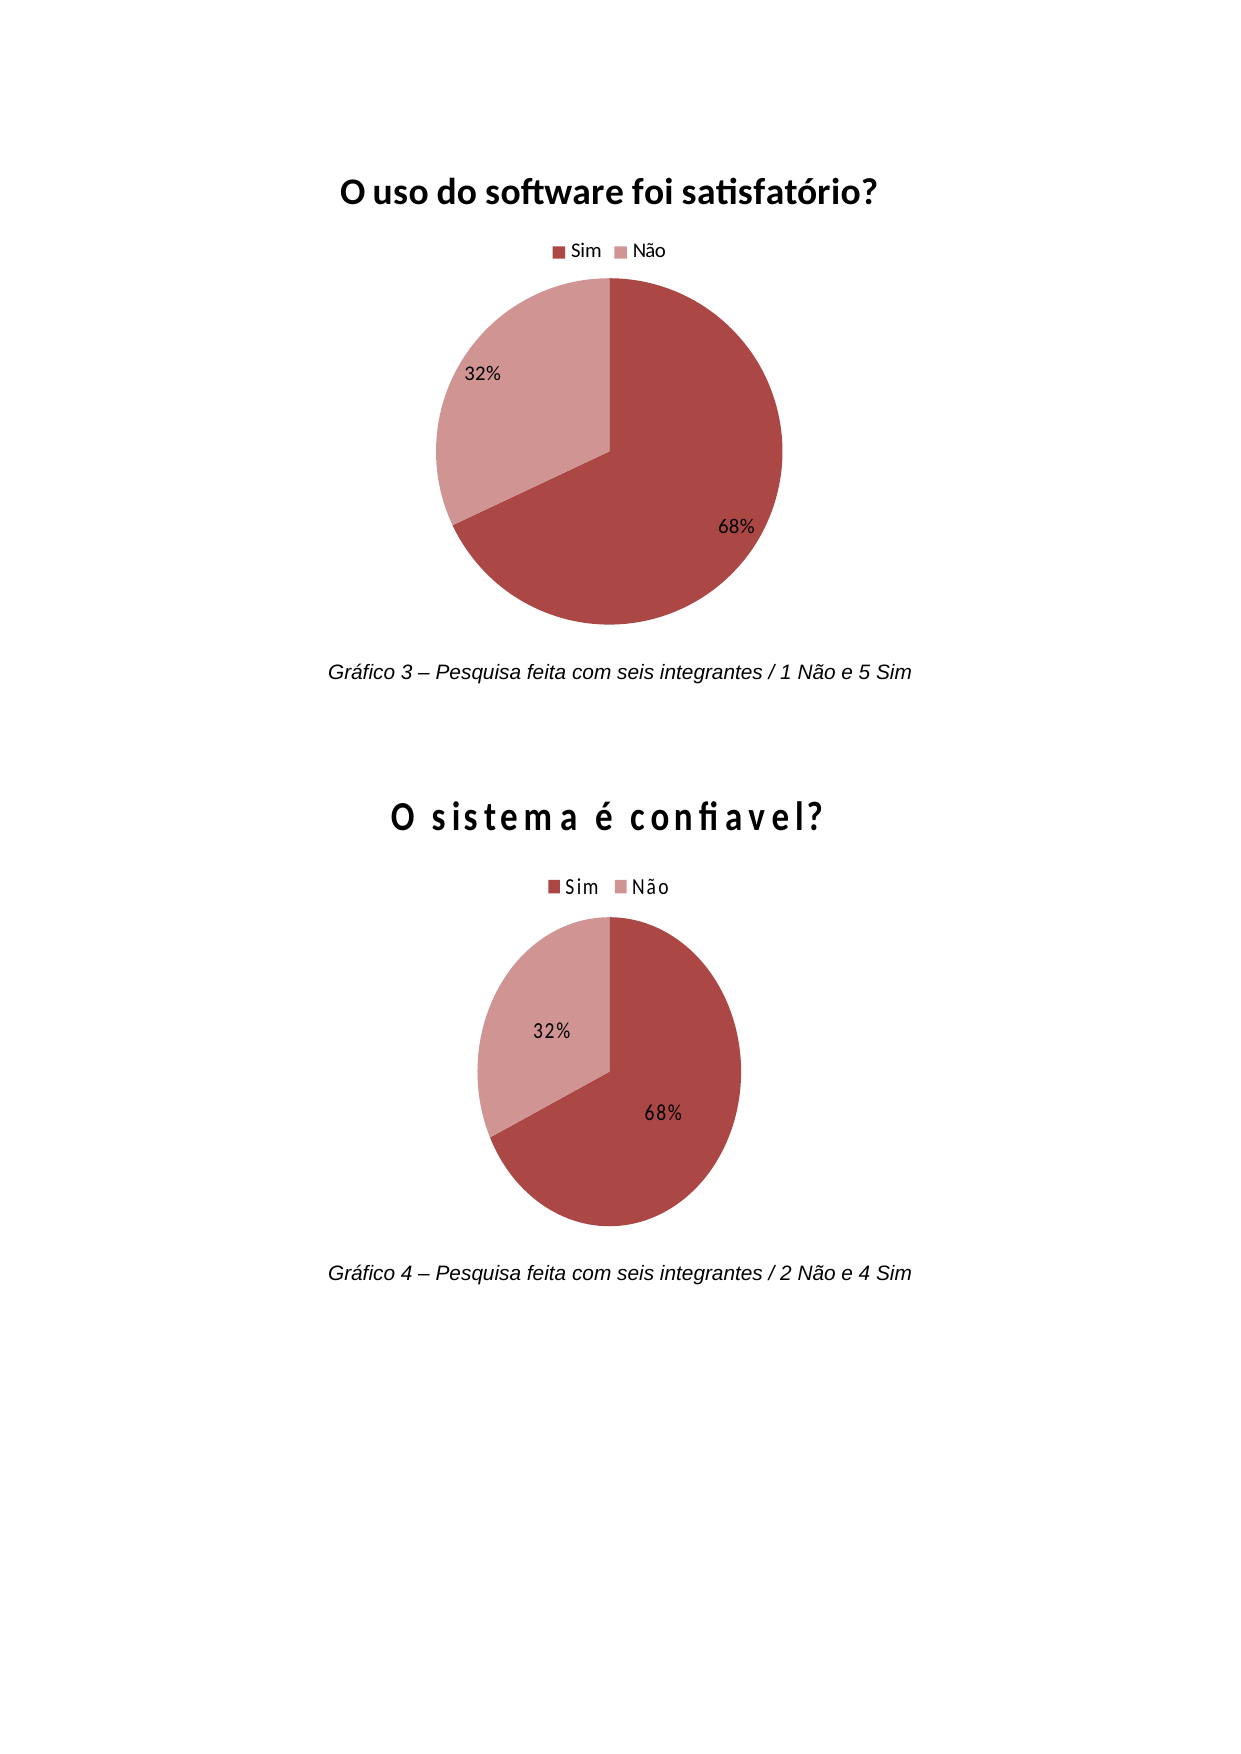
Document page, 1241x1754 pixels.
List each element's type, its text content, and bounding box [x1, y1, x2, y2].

text Gráfico 3 – Pesquisa feita com seis integrantes / 1 Não e 5 Sim [177, 659, 1063, 683]
text Gráfico 4 – Pesquisa feita com seis integrantes / 2 Não e 4 Sim [177, 1261, 1063, 1285]
